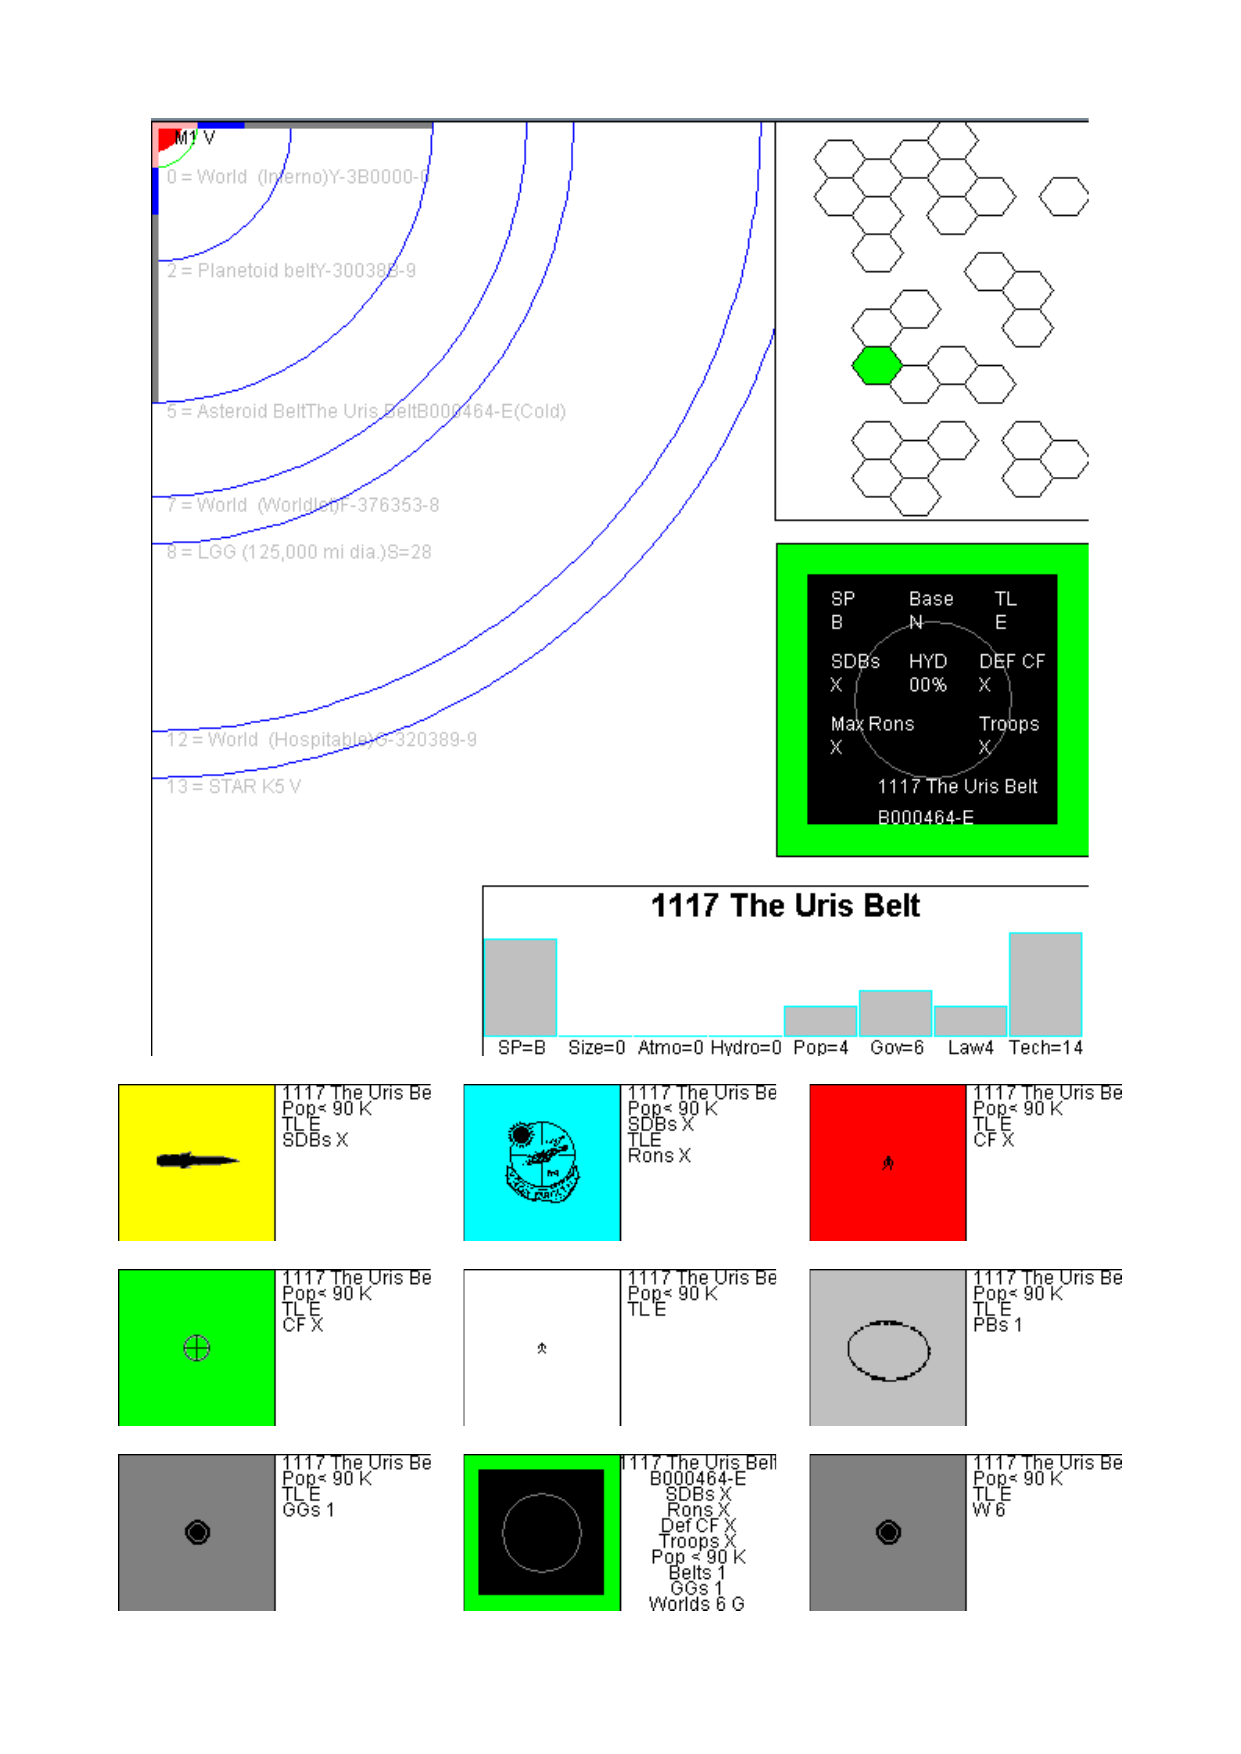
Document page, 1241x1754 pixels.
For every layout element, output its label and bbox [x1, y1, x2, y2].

picture [809, 1454, 1122, 1611]
picture [463, 1454, 777, 1611]
picture [463, 1269, 777, 1426]
picture [118, 1084, 431, 1241]
picture [463, 1084, 777, 1241]
picture [151, 118, 1089, 1056]
picture [809, 1269, 1122, 1426]
picture [809, 1084, 1122, 1241]
picture [118, 1454, 431, 1611]
picture [118, 1269, 431, 1426]
